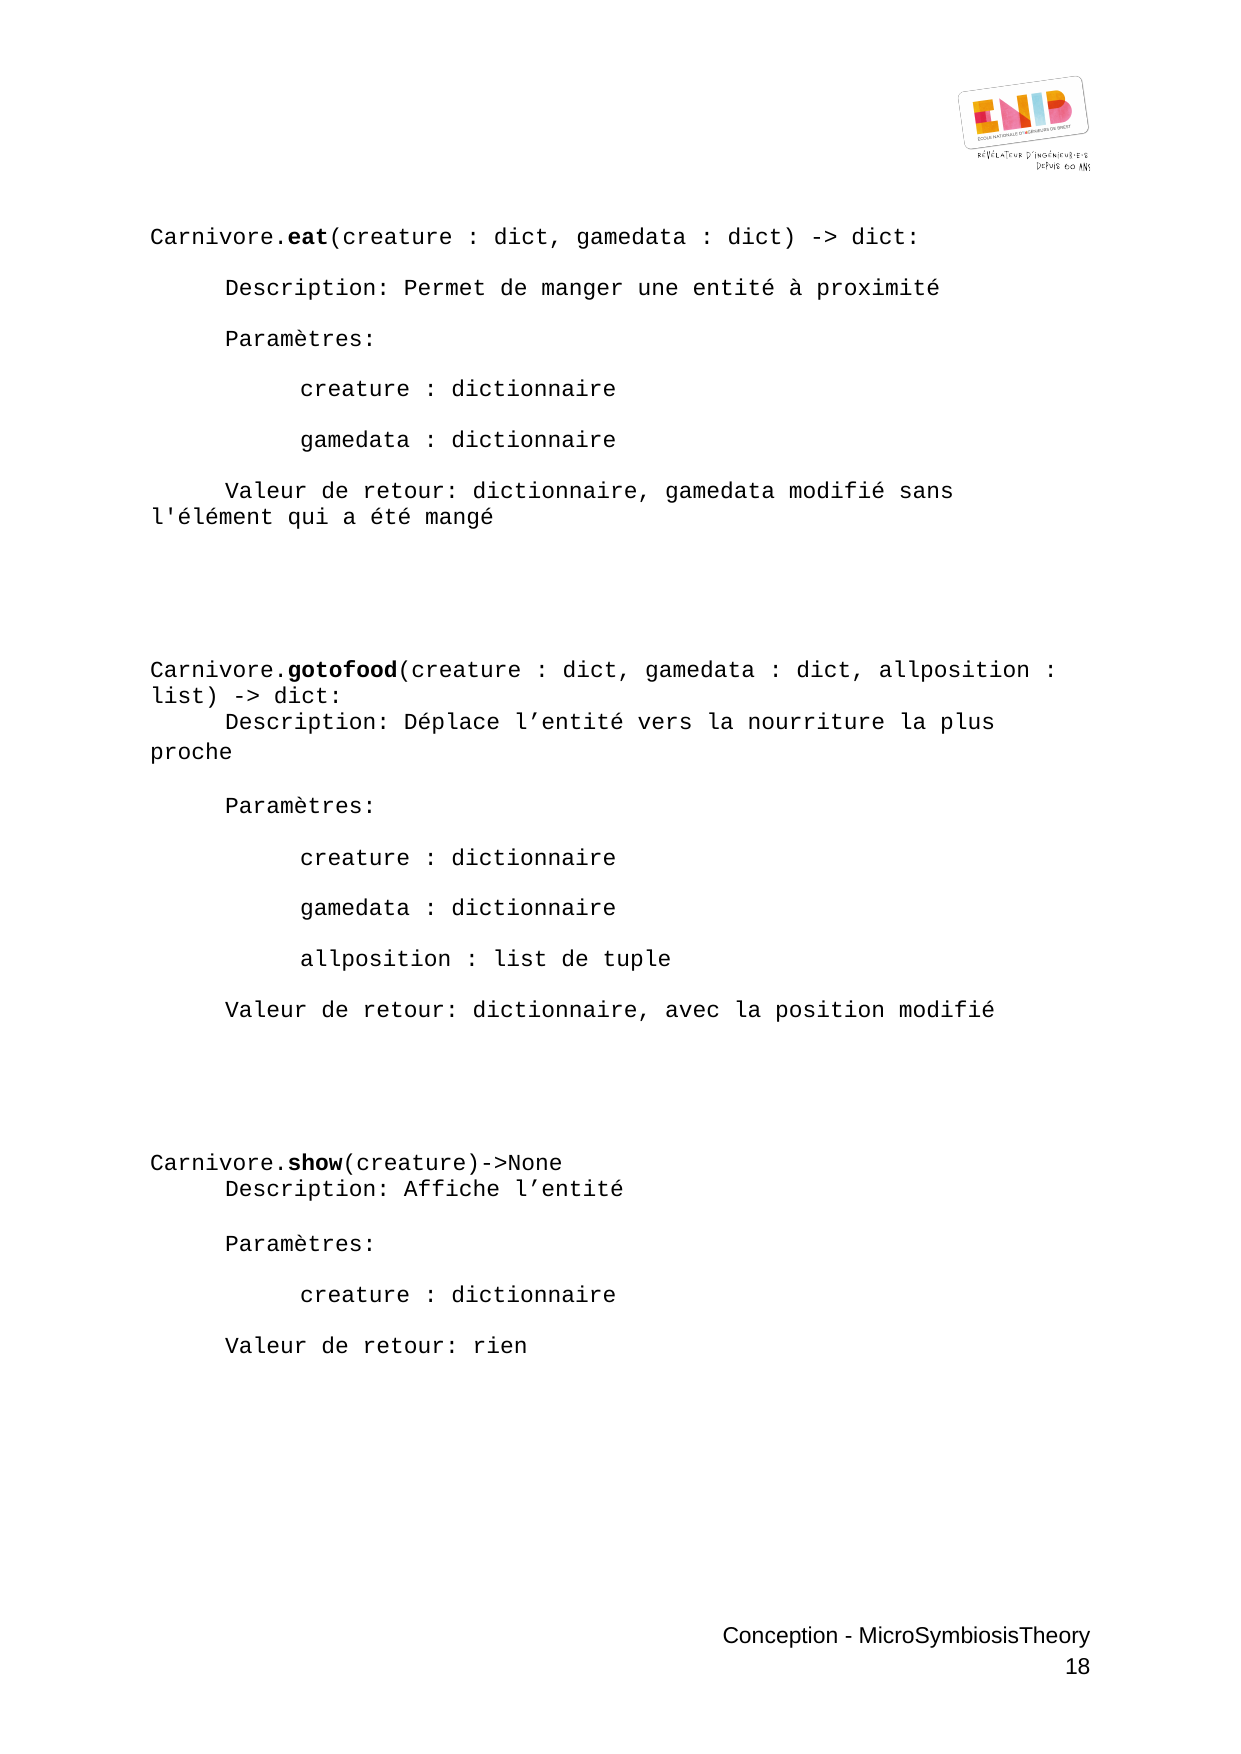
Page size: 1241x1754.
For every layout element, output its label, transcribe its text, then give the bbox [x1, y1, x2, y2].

text Valeur de retour: rien [150, 1334, 1090, 1360]
picture [956, 75, 1091, 174]
text allposition : list de tuple [225, 948, 1090, 974]
text creature : dictionnaire [150, 378, 1090, 404]
text Paramètres: [150, 1232, 1090, 1258]
text gamedata : dictionnaire [150, 897, 1090, 923]
text Paramètres: [150, 795, 1090, 821]
text Description: Déplace l’entité vers la nourriture la plus proche [150, 710, 1090, 766]
text creature : dictionnaire [150, 846, 1090, 872]
text Description: Affiche l’entité [150, 1177, 1090, 1203]
text Paramètres: [150, 327, 1090, 353]
text Description: Permet de manger une entité à proximité [150, 276, 1090, 302]
text Carnivore.gotofood(creature : dict, gamedata : dict, allposition : list) -> dict: [150, 658, 1090, 710]
text creature : dictionnaire [150, 1283, 1090, 1309]
text Valeur de retour: dictionnaire, gamedata modifié sans l'élément qui a été mangé [150, 480, 1090, 532]
text Carnivore.show(creature)->None [150, 1151, 1090, 1177]
text Valeur de retour: dictionnaire, avec la position modifié [150, 999, 1090, 1024]
text Carnivore.eat(creature : dict, gamedata : dict) -> dict: [150, 225, 1090, 251]
text gamedata : dictionnaire [150, 429, 1090, 455]
